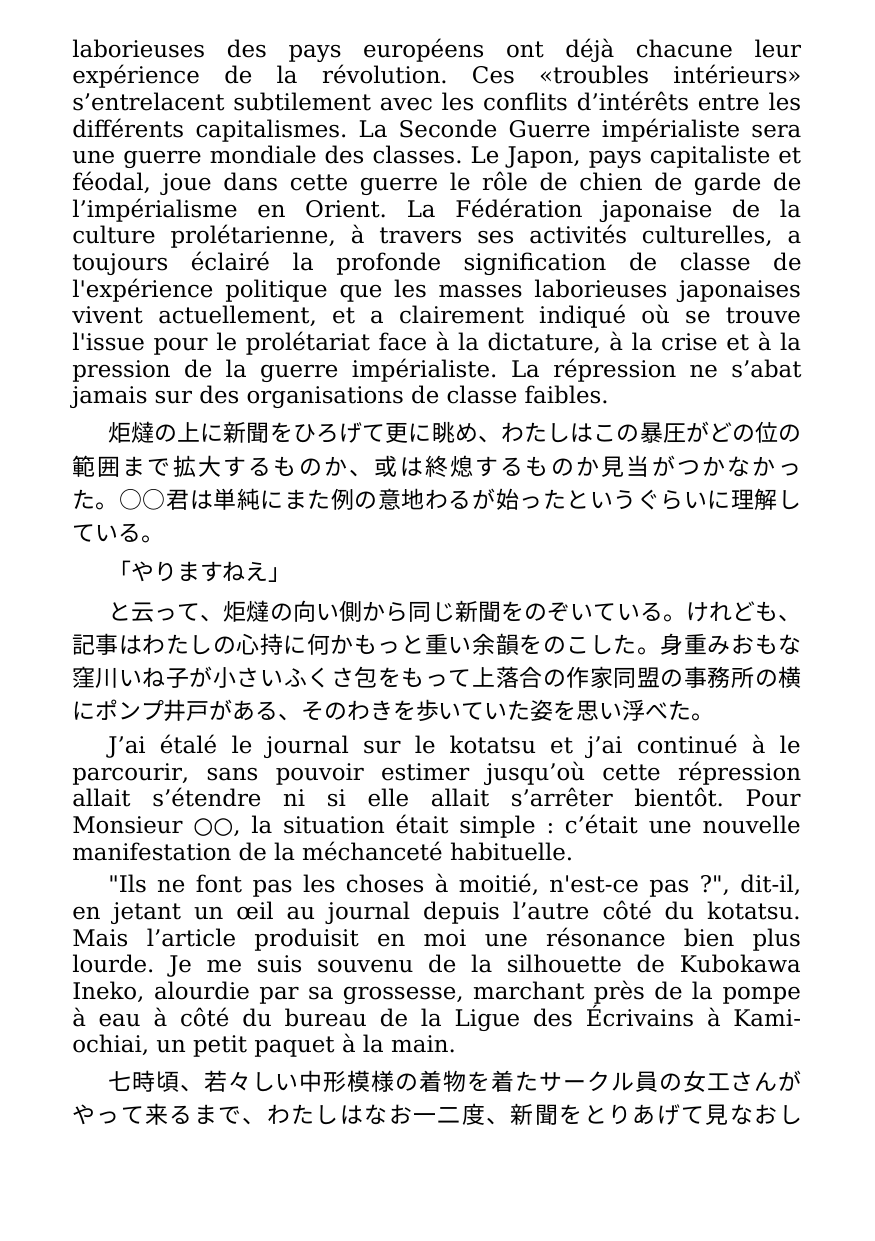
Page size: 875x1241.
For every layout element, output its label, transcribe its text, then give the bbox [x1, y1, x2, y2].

text laborieuses des pays européens ont déjà chacune leur expérience de la révolution. Ces «troubles intérieurs» s’entrelacent subtilement avec les conflits d’intérêts entre les différents capitalismes. La Seconde Guerre impérialiste sera une guerre mondiale des classes. Le Japon, pays capitaliste et féodal, joue dans cette guerre le rôle de chien de garde de l’impérialisme en Orient. La Fédération japonaise de la culture prolétarienne, à travers ses activités culturelles, a toujours éclairé la profonde signification de classe de l'expérience politique que les masses laborieuses japonaises vivent actuellement, et a clairement indiqué où se trouve l'issue pour le prolétariat face à la dictature, à la crise et à la pression de la guerre impérialiste. La répression ne s’abat jamais sur des organisations de classe faibles. [72, 36, 802, 409]
text J’ai étalé le journal sur le kotatsu et j’ai continué à le parcourir, sans pouvoir estimer jusqu’où cette répression allait s’étendre ni si elle allait s’arrêter bientôt. Pour Monsieur ○○, la situation était simple : c’était une nouvelle manifestation de la méchanceté habituelle. [72, 732, 802, 866]
text 炬燵の上に新聞をひろげて更に眺め、わたしはこの暴圧がどの位の範囲まで拡大するものか、或は終熄するものか見当がつかなかった。○○君は単純にまた例の意地わるが始ったというぐらいに理解している。 [72, 415, 802, 548]
text と云って、炬燵の向い側から同じ新聞をのぞいている。けれども、記事はわたしの心持に何かもっと重い余韻をのこした。身重みおもな窪川いね子が小さいふくさ包をもって上落合の作家同盟の事務所の横にポンプ井戸がある、そのわきを歩いていた姿を思い浮べた。 [72, 593, 802, 726]
text "Ils ne font pas les choses à moitié, n'est-ce pas ?", dit-il, en jetant un œil au journal depuis l’autre côté du kotatsu. Mais l’article produisit en moi une résonance bien plus lourde. Je me suis souvenu de la silhouette de Kubokawa Ineko, alourdie par sa grossesse, marchant près de la pompe à eau à côté du bureau de la Ligue des Écrivains à Kami-ochiai, un petit paquet à la main. [72, 871, 802, 1058]
text 七時頃、若々しい中形模様の着物を着たサークル員の女工さんがやって来るまで、わたしはなお一二度、新聞をとりあげて見なおし [72, 1064, 802, 1131]
text 「やりますねえ」 [72, 554, 802, 587]
